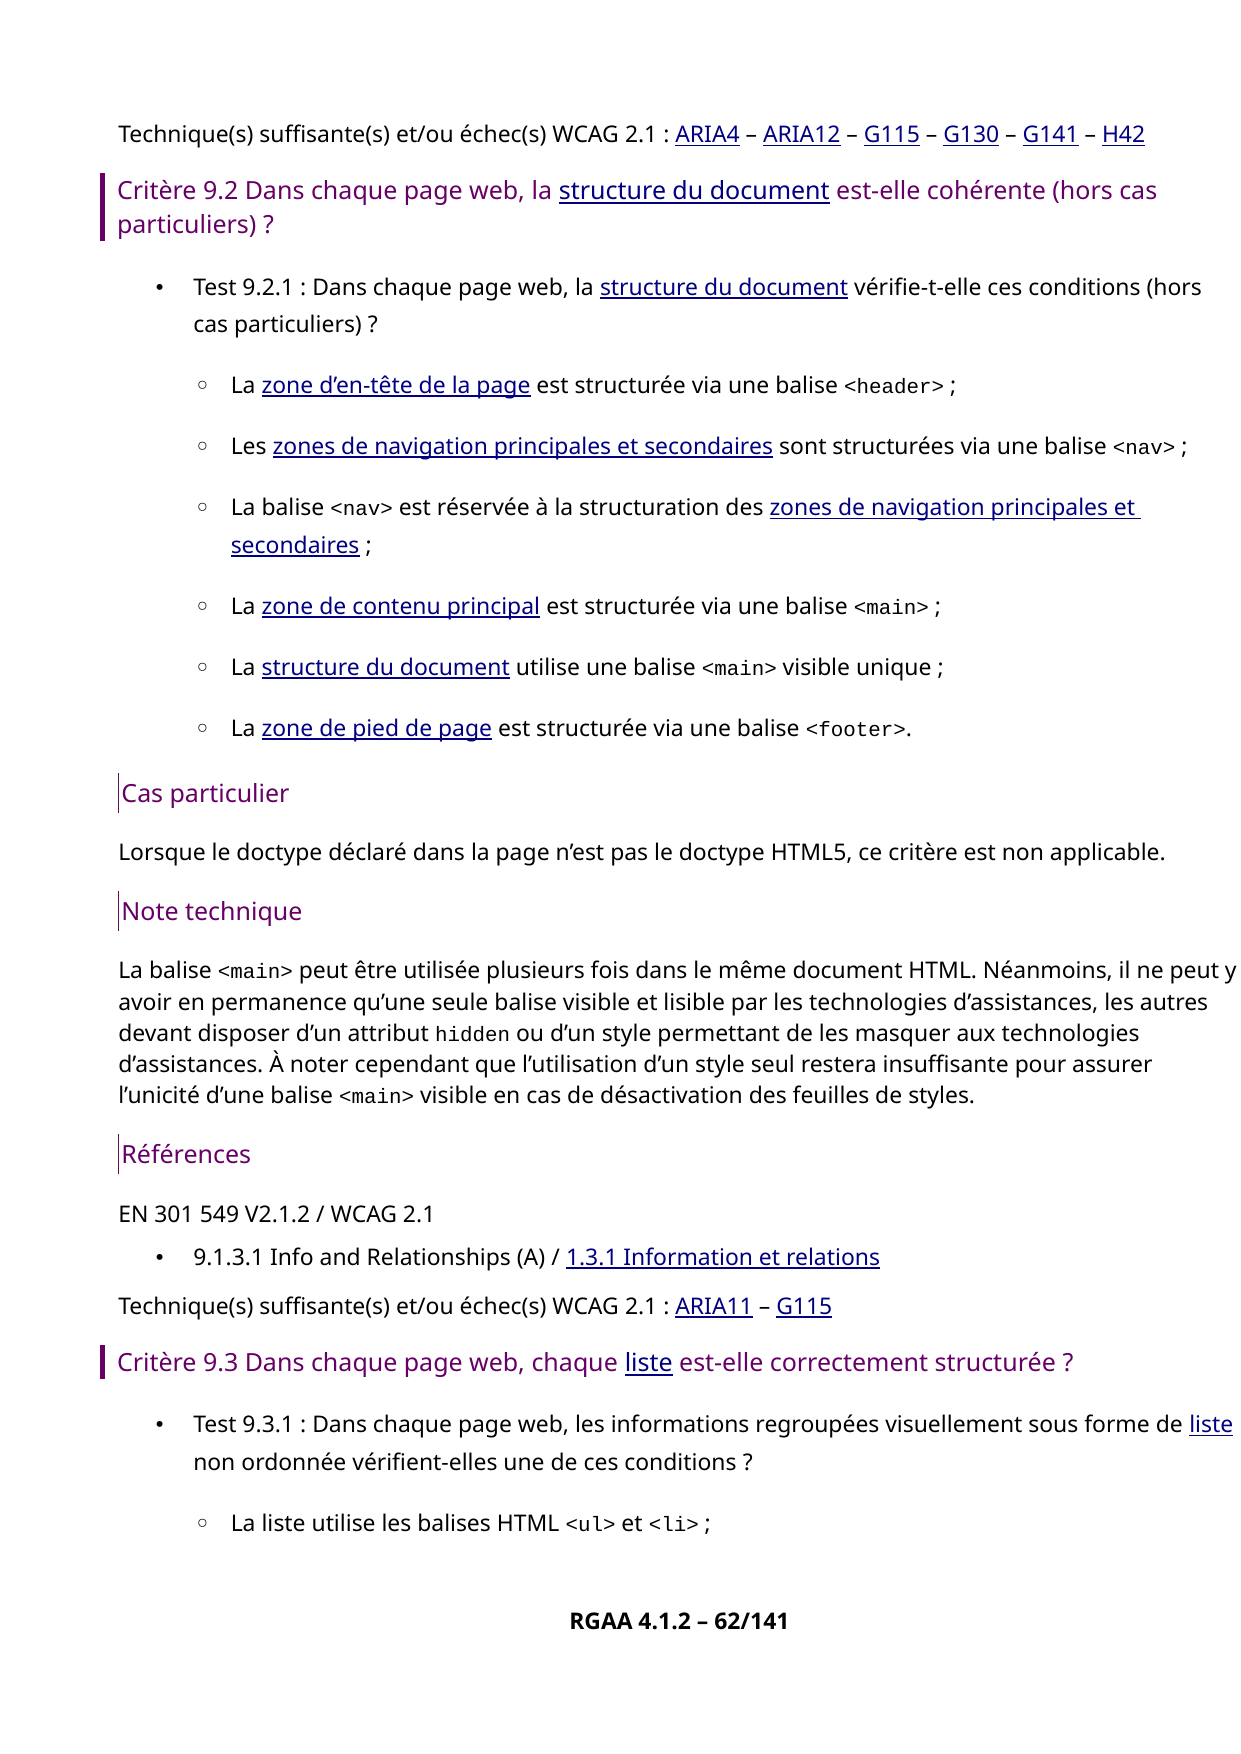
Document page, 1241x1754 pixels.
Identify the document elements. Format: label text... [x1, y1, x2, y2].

text La balise <main> peut être utilisée plusieurs fois dans le même document HTML. Néanmoins, il ne peut y avoir en permanence qu’une seule balise visible et lisible par les technologies d’assistances, les autres devant disposer d’un attribut hidden ou d’un style permettant de les masquer aux technologies d’assistances. À noter cependant que l’utilisation d’un style seul restera insuffisante pour assurer l’unicité d’une balise <main> visible en cas de désactivation des feuilles de styles. [118, 954, 1240, 1111]
list Test 9.2.1 : Dans chaque page web, la structure du document vérifie-t-elle ces conditions (hors cas particuliers) ? [156, 271, 1240, 339]
subtitle Note technique [119, 891, 1240, 931]
list La structure du document utilise une balise <main> visible unique ; [193, 651, 1240, 682]
subtitle Critère 9.3 Dans chaque page web, chaque liste est-elle correctement structurée ? [105, 1345, 1240, 1379]
list La zone de contenu principal est structurée via une balise <main> ; [193, 590, 1240, 621]
list La liste utilise les balises HTML <ul> et <li> ; [193, 1507, 1240, 1538]
subtitle Cas particulier [119, 773, 1240, 813]
list La zone de pied de page est structurée via une balise <footer>. [193, 712, 1240, 743]
subtitle Références [119, 1134, 1240, 1174]
text Technique(s) suffisante(s) et/ou échec(s) WCAG 2.1 : ARIA4 – ARIA12 – G115 – G130 – G141 – H42 [118, 118, 1240, 149]
list Test 9.3.1 : Dans chaque page web, les informations regroupées visuellement sous forme de liste non ordonnée vérifient-elles une de ces conditions ? [156, 1408, 1240, 1477]
list La balise <nav> est réservée à la structuration des zones de navigation principales et secondaires ; [193, 491, 1240, 560]
text Technique(s) suffisante(s) et/ou échec(s) WCAG 2.1 : ARIA11 – G115 [118, 1290, 1240, 1321]
list Les zones de navigation principales et secondaires sont structurées via une balise <nav> ; [193, 430, 1240, 461]
text EN 301 549 V2.1.2 / WCAG 2.1 [118, 1198, 1240, 1229]
subtitle Critère 9.2 Dans chaque page web, la structure du document est-elle cohérente (hors cas particuliers) ? [105, 173, 1240, 241]
list La zone d’en-tête de la page est structurée via une balise <header> ; [193, 369, 1240, 400]
list 9.1.3.1 Info and Relationships (A) / 1.3.1 Information et relations [156, 1241, 1240, 1272]
text Lorsque le doctype déclaré dans la page n’est pas le doctype HTML5, ce critère est non applicable. [118, 836, 1240, 867]
